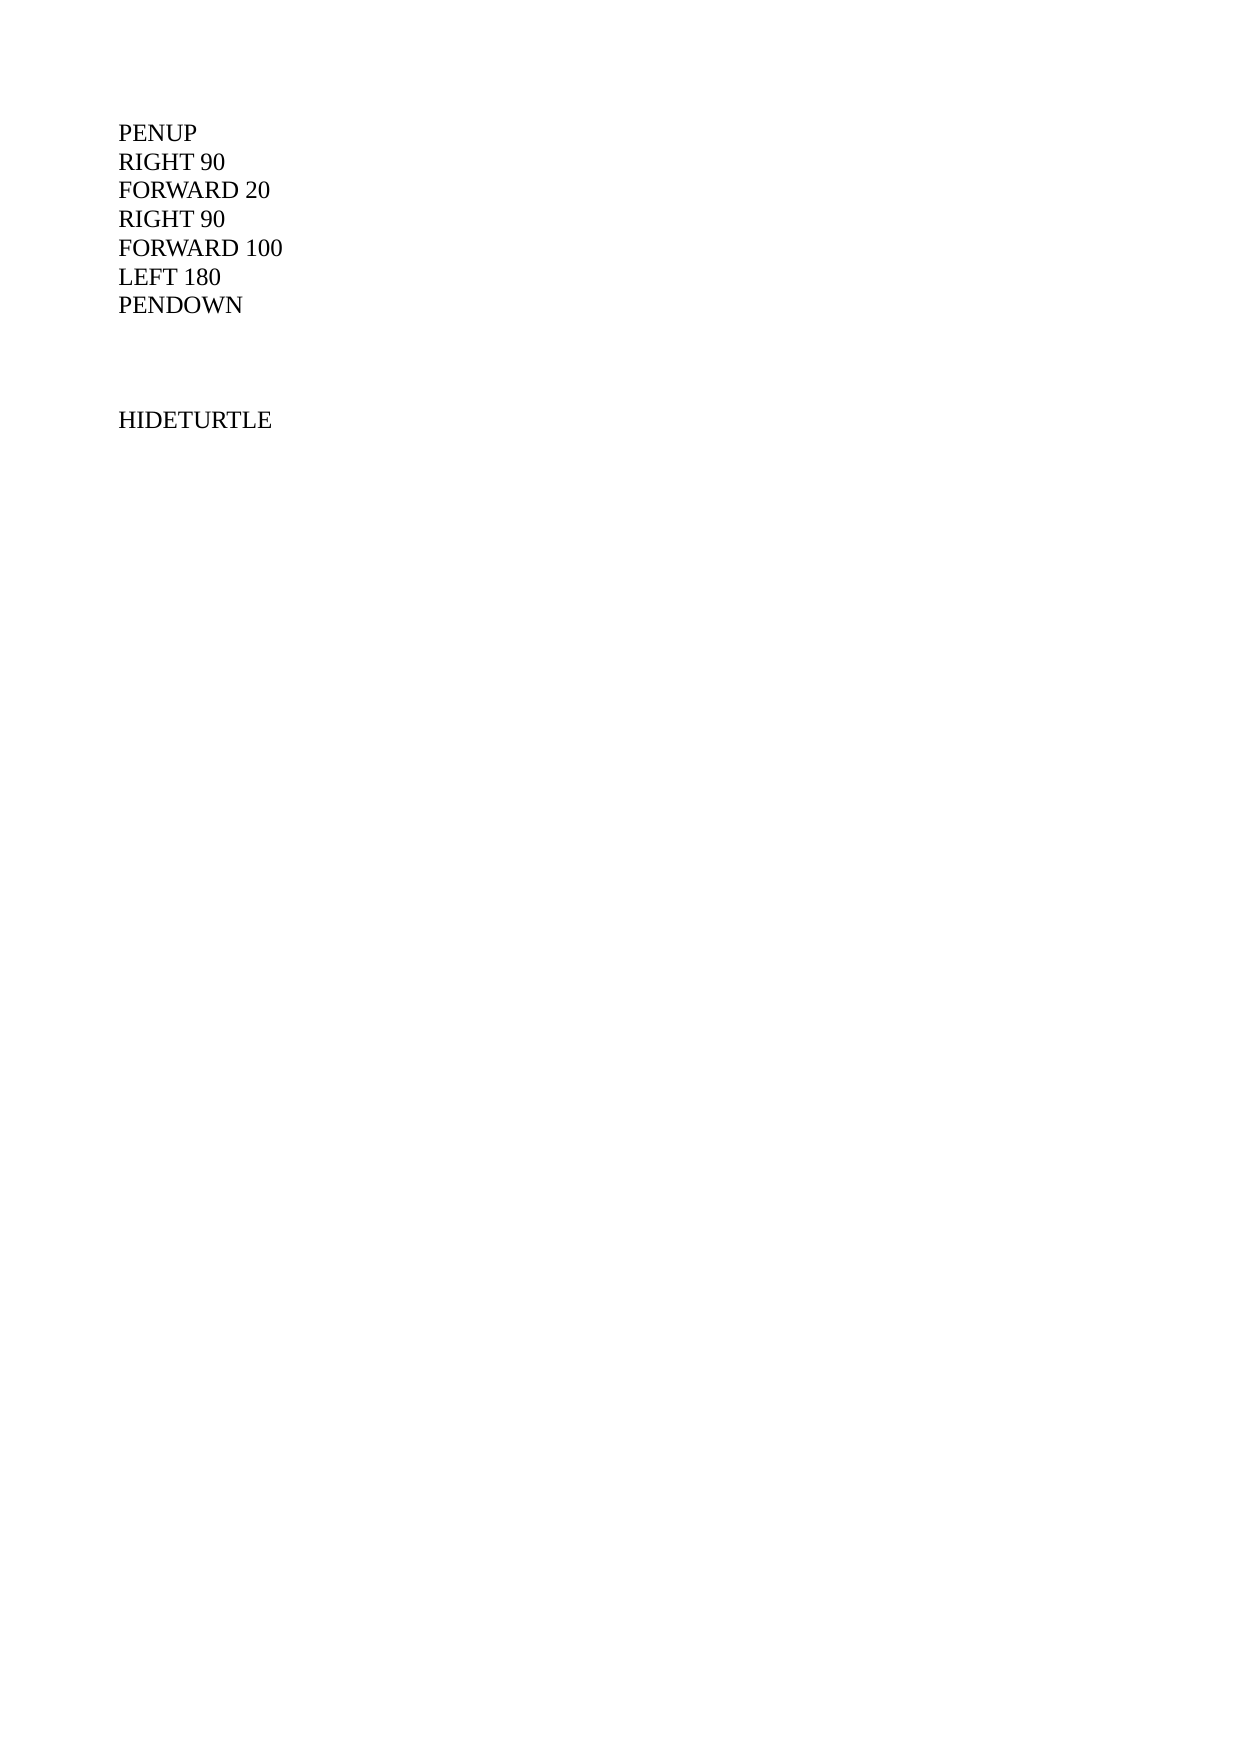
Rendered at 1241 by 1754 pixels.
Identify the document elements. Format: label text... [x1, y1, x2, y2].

text RIGHT 90 [118, 204, 1122, 233]
text FORWARD 20 [118, 176, 1122, 204]
text FORWARD 100 [118, 233, 1122, 262]
text PENUP [118, 118, 1122, 147]
text LEFT 180 [118, 262, 1122, 291]
text RIGHT 90 [118, 147, 1122, 176]
text PENDOWN [118, 291, 1122, 319]
text HIDETURTLE [118, 406, 1122, 434]
